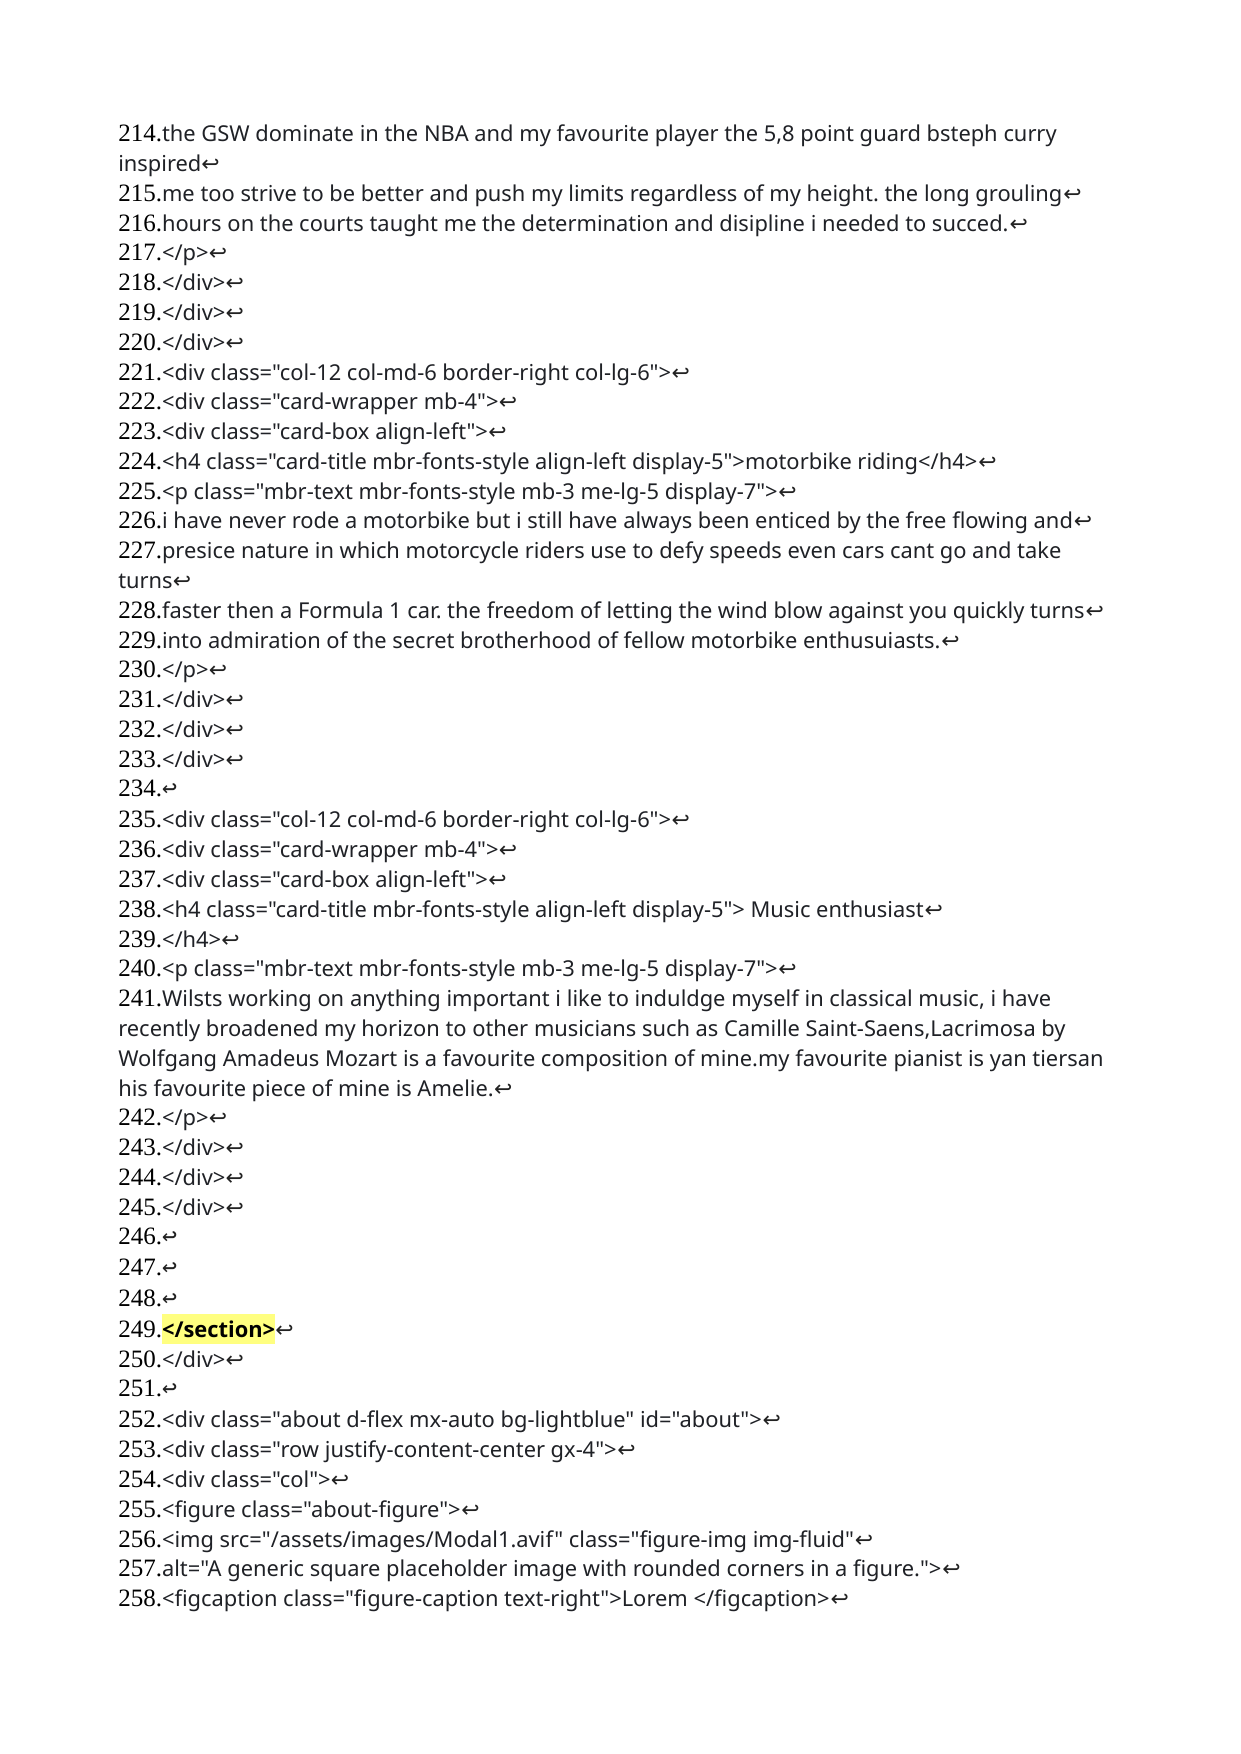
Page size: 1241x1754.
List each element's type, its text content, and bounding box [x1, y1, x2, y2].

list </section>↩ [118, 1314, 1122, 1344]
list <img src="/assets/images/Modal1.avif" class="figure-img img-fluid"↩ [118, 1523, 1122, 1553]
list </div>↩ [118, 714, 1122, 744]
list <h4 class="card-title mbr-fonts-style align-left display-5"> Music enthusiast↩ [118, 894, 1122, 923]
list presice nature in which motorcycle riders use to defy speeds even cars cant go and take turns↩ [118, 535, 1122, 595]
list <div class="card-wrapper mb-4">↩ [118, 834, 1122, 864]
list alt="A generic square placeholder image with rounded corners in a figure.">↩ [118, 1553, 1122, 1583]
list </div>↩ [118, 684, 1122, 714]
list <figcaption class="figure-caption text-right">Lorem </figcaption>↩ [118, 1583, 1122, 1613]
list hours on the courts taught me the determination and disipline i needed to succed.↩ [118, 207, 1122, 237]
list </div>↩ [118, 1344, 1122, 1373]
list i have never rode a motorbike but i still have always been enticed by the free flowing and↩ [118, 505, 1122, 535]
list </p>↩ [118, 1102, 1122, 1132]
list <div class="col-12 col-md-6 border-right col-lg-6">↩ [118, 356, 1122, 386]
list into admiration of the secret brotherhood of fellow motorbike enthusuiasts.↩ [118, 624, 1122, 654]
list </p>↩ [118, 654, 1122, 684]
list faster then a Formula 1 car. the freedom of letting the wind blow against you quickly turns↩ [118, 595, 1122, 624]
list Wilsts working on anything important i like to induldge myself in classical music, i have recently broadened my horizon to other musicians such as Camille Saint-Saens,Lacrimosa by Wolfgang Amadeus Mozart is a favourite composition of mine.my favourite pianist is yan tiersan his favourite piece of mine is Amelie.↩ [118, 983, 1122, 1102]
list <p class="mbr-text mbr-fonts-style mb-3 me-lg-5 display-7">↩ [118, 476, 1122, 505]
list </div>↩ [118, 267, 1122, 297]
list </div>↩ [118, 1192, 1122, 1221]
list <div class="about d-flex mx-auto bg-lightblue" id="about">↩ [118, 1404, 1122, 1434]
list ↩ [118, 1373, 1122, 1404]
list </p>↩ [118, 237, 1122, 267]
list </div>↩ [118, 1132, 1122, 1162]
list <div class="card-box align-left">↩ [118, 416, 1122, 446]
list </div>↩ [118, 297, 1122, 327]
list <div class="row justify-content-center gx-4">↩ [118, 1434, 1122, 1464]
list </div>↩ [118, 744, 1122, 773]
list the GSW dominate in the NBA and my favourite player the 5,8 point guard bsteph curry inspired↩ [118, 118, 1122, 178]
list <h4 class="card-title mbr-fonts-style align-left display-5">motorbike riding</h4>↩ [118, 446, 1122, 476]
list </div>↩ [118, 1162, 1122, 1192]
list me too strive to be better and push my limits regardless of my height. the long grouling↩ [118, 178, 1122, 207]
list <div class="card-box align-left">↩ [118, 864, 1122, 894]
list </div>↩ [118, 327, 1122, 356]
list <figure class="about-figure">↩ [118, 1494, 1122, 1523]
list <div class="col-12 col-md-6 border-right col-lg-6">↩ [118, 804, 1122, 834]
list <div class="col">↩ [118, 1464, 1122, 1494]
list <p class="mbr-text mbr-fonts-style mb-3 me-lg-5 display-7">↩ [118, 953, 1122, 983]
list <div class="card-wrapper mb-4">↩ [118, 386, 1122, 416]
list ↩ [118, 1283, 1122, 1314]
list ↩ [118, 773, 1122, 804]
list ↩ [118, 1252, 1122, 1283]
list ↩ [118, 1221, 1122, 1252]
list </h4>↩ [118, 923, 1122, 953]
